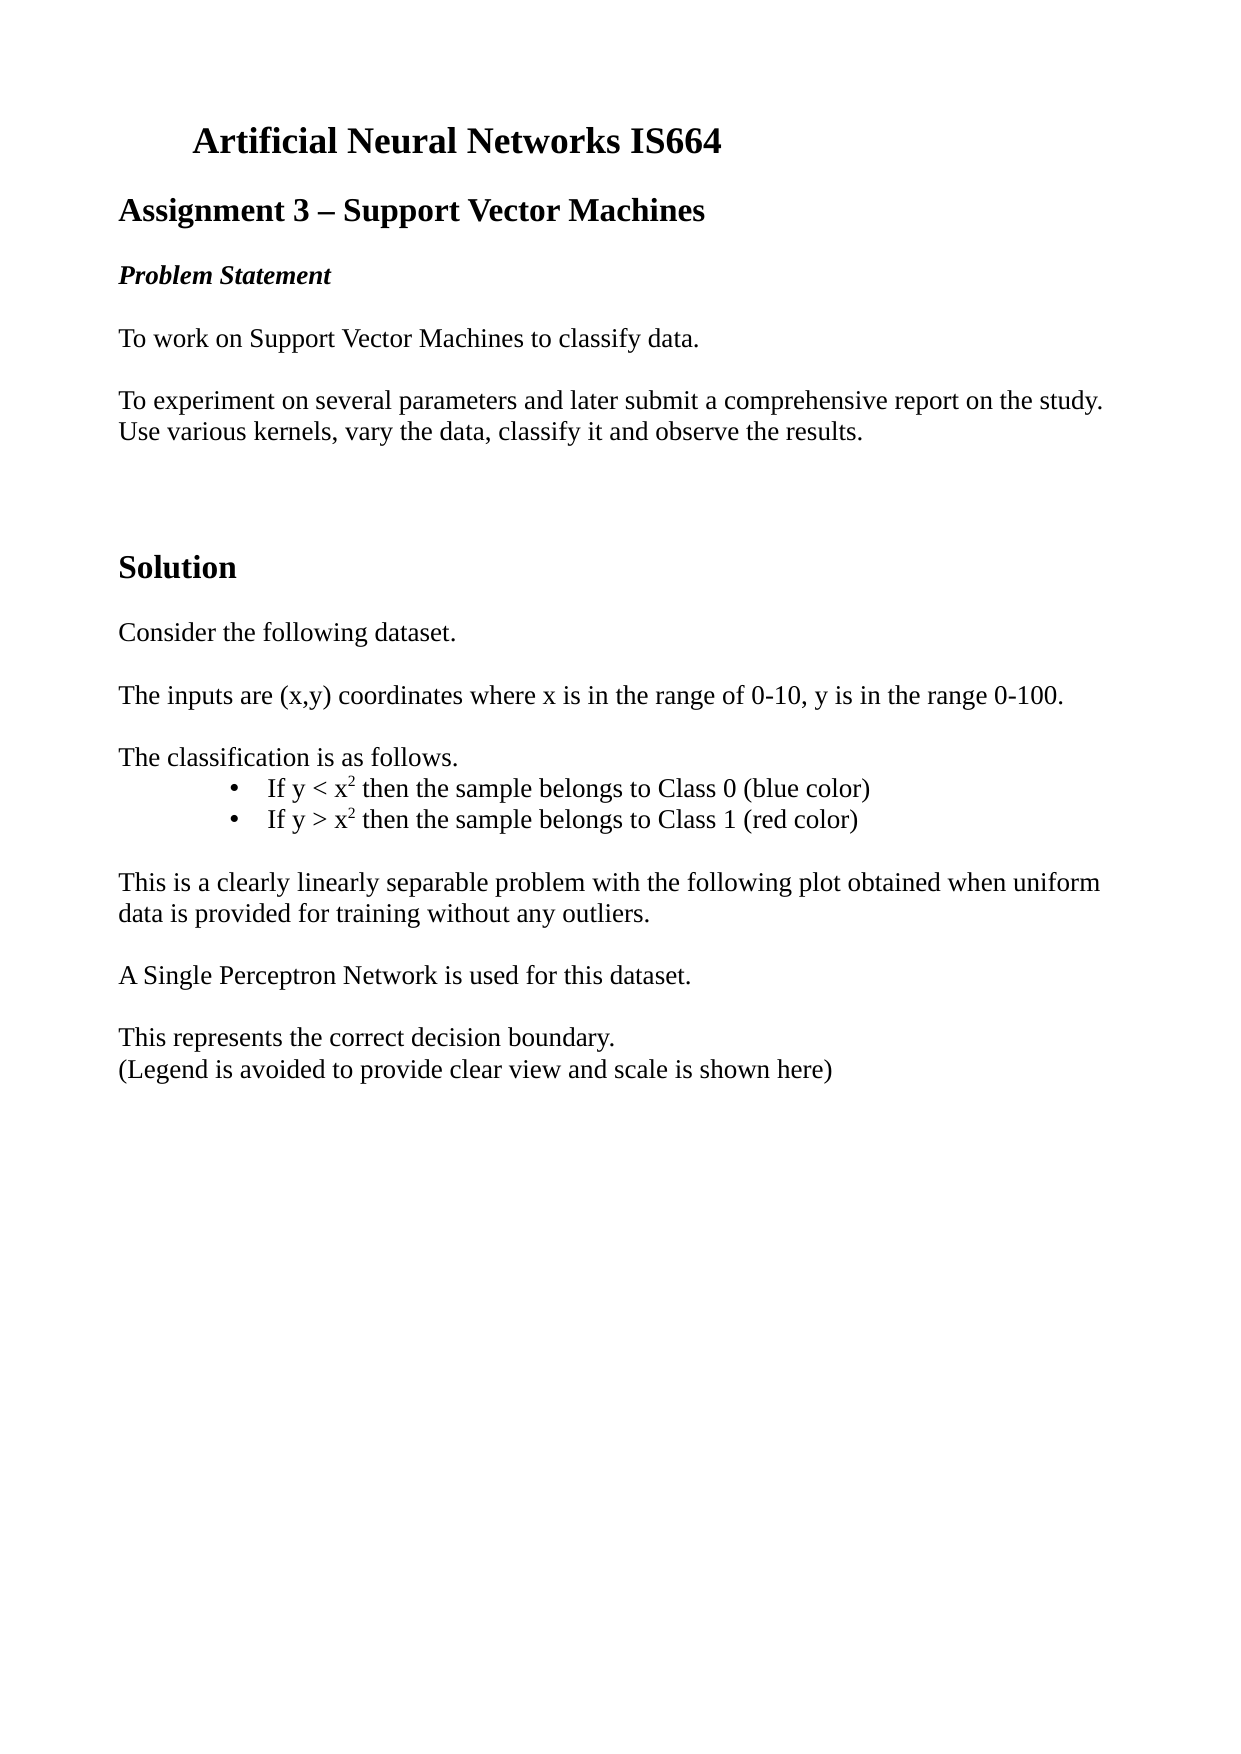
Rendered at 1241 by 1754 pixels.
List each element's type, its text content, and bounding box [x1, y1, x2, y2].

text Artificial Neural Networks IS664 [118, 118, 1122, 161]
text This represents the correct decision boundary. [118, 1022, 1122, 1053]
text A Single Perceptron Network is used for this dataset. [118, 959, 1122, 990]
list If y > x2 then the sample belongs to Class 1 (red color) [229, 803, 1122, 835]
text To work on Support Vector Machines to classify data. [118, 322, 1122, 353]
text The classification is as follows. [118, 741, 1122, 772]
text Problem Statement [118, 259, 1122, 291]
text Solution [118, 547, 1122, 585]
text The inputs are (x,y) coordinates where x is in the range of 0-10, y is in the range 0-100. [118, 679, 1122, 710]
text Use various kernels, vary the data, classify it and observe the results. [118, 415, 1122, 446]
text Assignment 3 – Support Vector Machines [118, 190, 1122, 228]
text Consider the following dataset. [118, 616, 1122, 648]
list If y < x2 then the sample belongs to Class 0 (blue color) [229, 772, 1122, 803]
text (Legend is avoided to provide clear view and scale is shown here) [118, 1053, 1122, 1084]
text This is a clearly linearly separable problem with the following plot obtained when uniform data is provided for training without any outliers. [118, 866, 1122, 928]
text To experiment on several parameters and later submit a comprehensive report on the study. [118, 384, 1122, 415]
